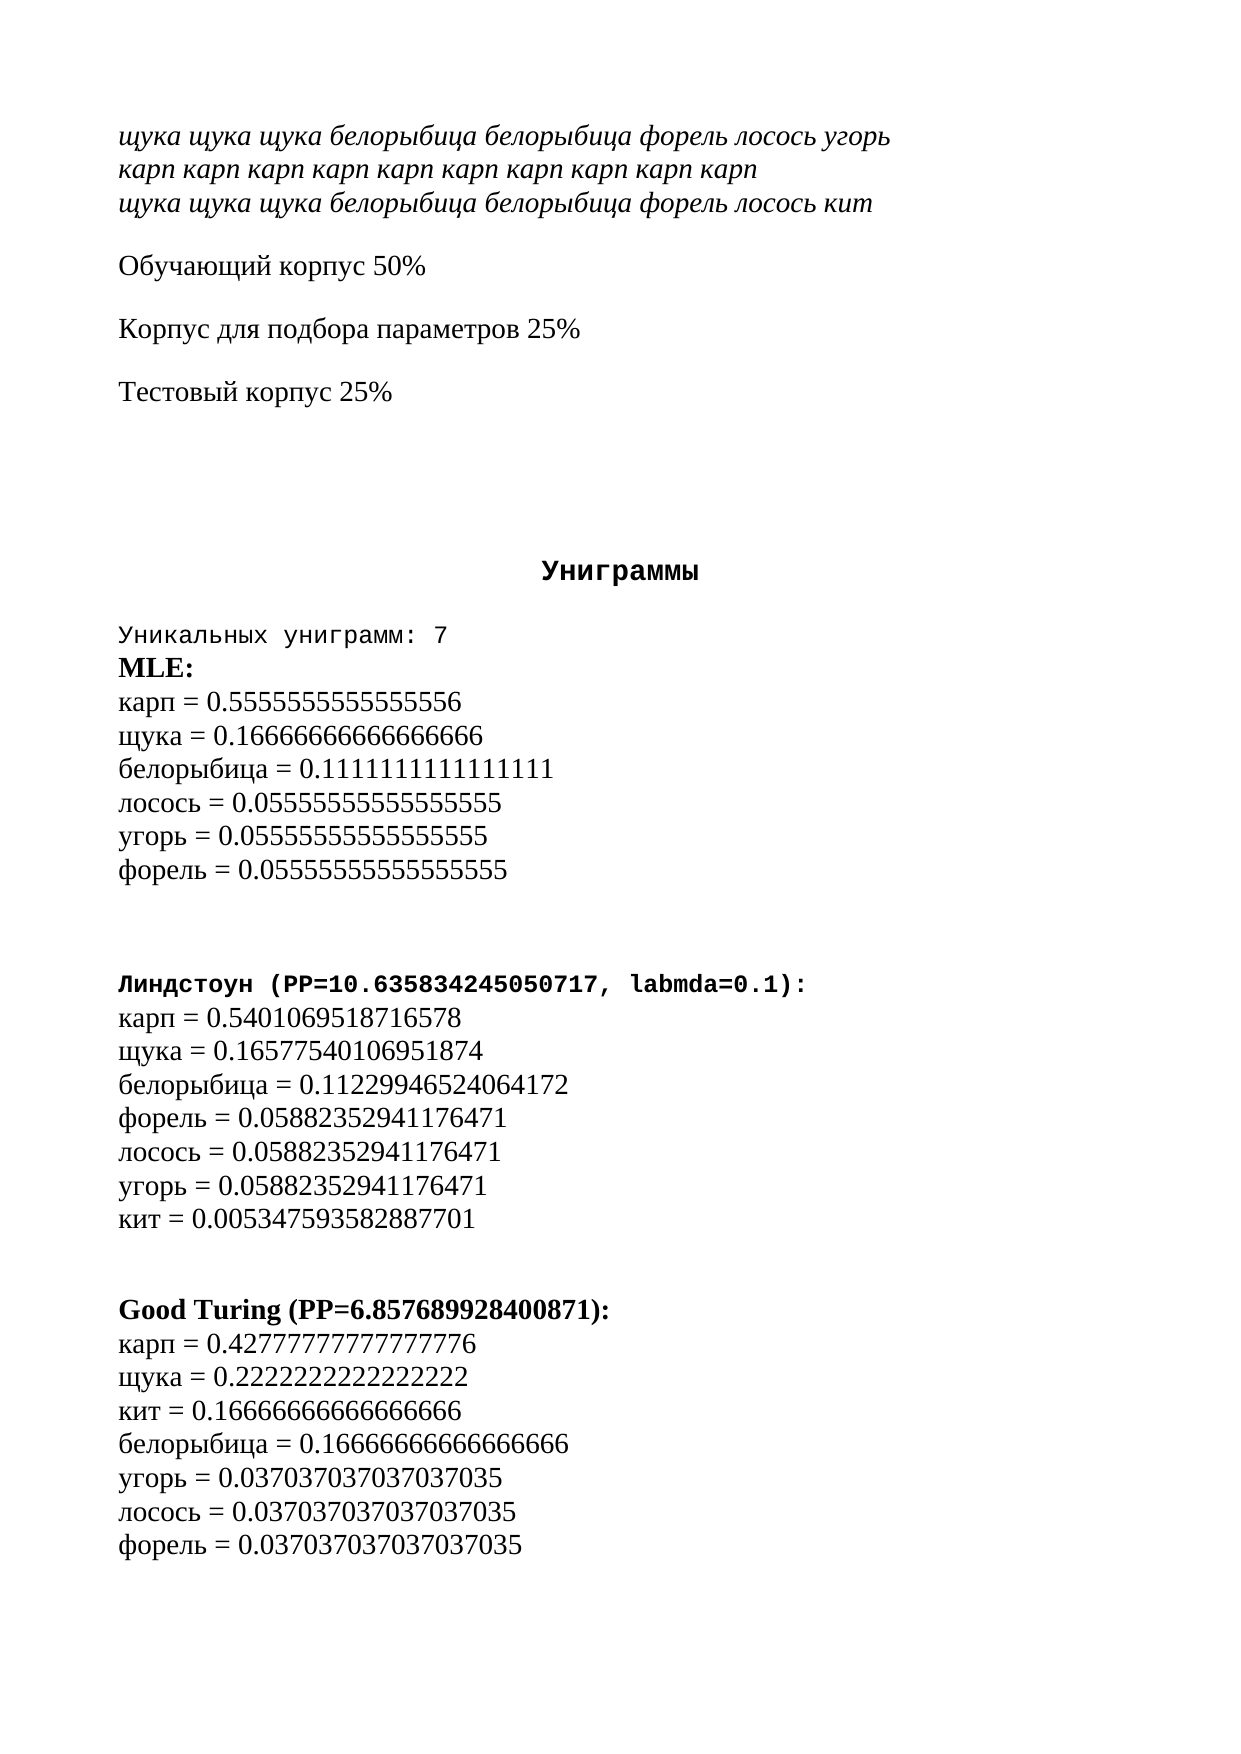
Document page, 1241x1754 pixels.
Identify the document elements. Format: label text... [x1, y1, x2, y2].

text форель = 0.037037037037037035 [118, 1527, 1122, 1561]
text карп = 0.42777777777777776 [118, 1326, 1122, 1359]
text лосось = 0.037037037037037035 [118, 1494, 1122, 1527]
text щука щука щука белорыбица белорыбица форель лосось кит [118, 185, 1122, 219]
text белорыбица = 0.1111111111111111 [118, 751, 1122, 785]
text щука = 0.16666666666666666 [118, 718, 1122, 751]
text карп = 0.5555555555555556 [118, 684, 1122, 718]
text форель = 0.05555555555555555 [118, 852, 1122, 885]
text белорыбица = 0.11229946524064172 [118, 1067, 1122, 1101]
text белорыбица = 0.16666666666666666 [118, 1427, 1122, 1460]
text карп = 0.5401069518716578 [118, 1000, 1122, 1033]
text угорь = 0.05882352941176471 [118, 1168, 1122, 1201]
text Тестовый корпус 25% [118, 374, 1122, 408]
text Униграммы [118, 556, 1122, 589]
text MLE: [118, 651, 1122, 684]
text Линдстоун (PP=10.635834245050717, labmda=0.1): [118, 972, 1122, 1000]
text щука = 0.16577540106951874 [118, 1033, 1122, 1067]
text карп карп карп карп карп карп карп карп карп карп [118, 152, 1122, 185]
text лосось = 0.05555555555555555 [118, 785, 1122, 818]
text Good Turing (PP=6.857689928400871): [118, 1292, 1122, 1326]
text щука = 0.2222222222222222 [118, 1359, 1122, 1393]
text форель = 0.05882352941176471 [118, 1101, 1122, 1134]
text Корпус для подбора параметров 25% [118, 311, 1122, 345]
text кит = 0.16666666666666666 [118, 1393, 1122, 1427]
text Обучающий корпус 50% [118, 248, 1122, 282]
text щука щука щука белорыбица белорыбица форель лосось угорь [118, 118, 1122, 152]
text кит = 0.005347593582887701 [118, 1201, 1122, 1235]
text угорь = 0.037037037037037035 [118, 1460, 1122, 1494]
text угорь = 0.05555555555555555 [118, 818, 1122, 852]
text лосось = 0.05882352941176471 [118, 1134, 1122, 1168]
text Уникальных униграмм: 7 [118, 622, 1122, 651]
